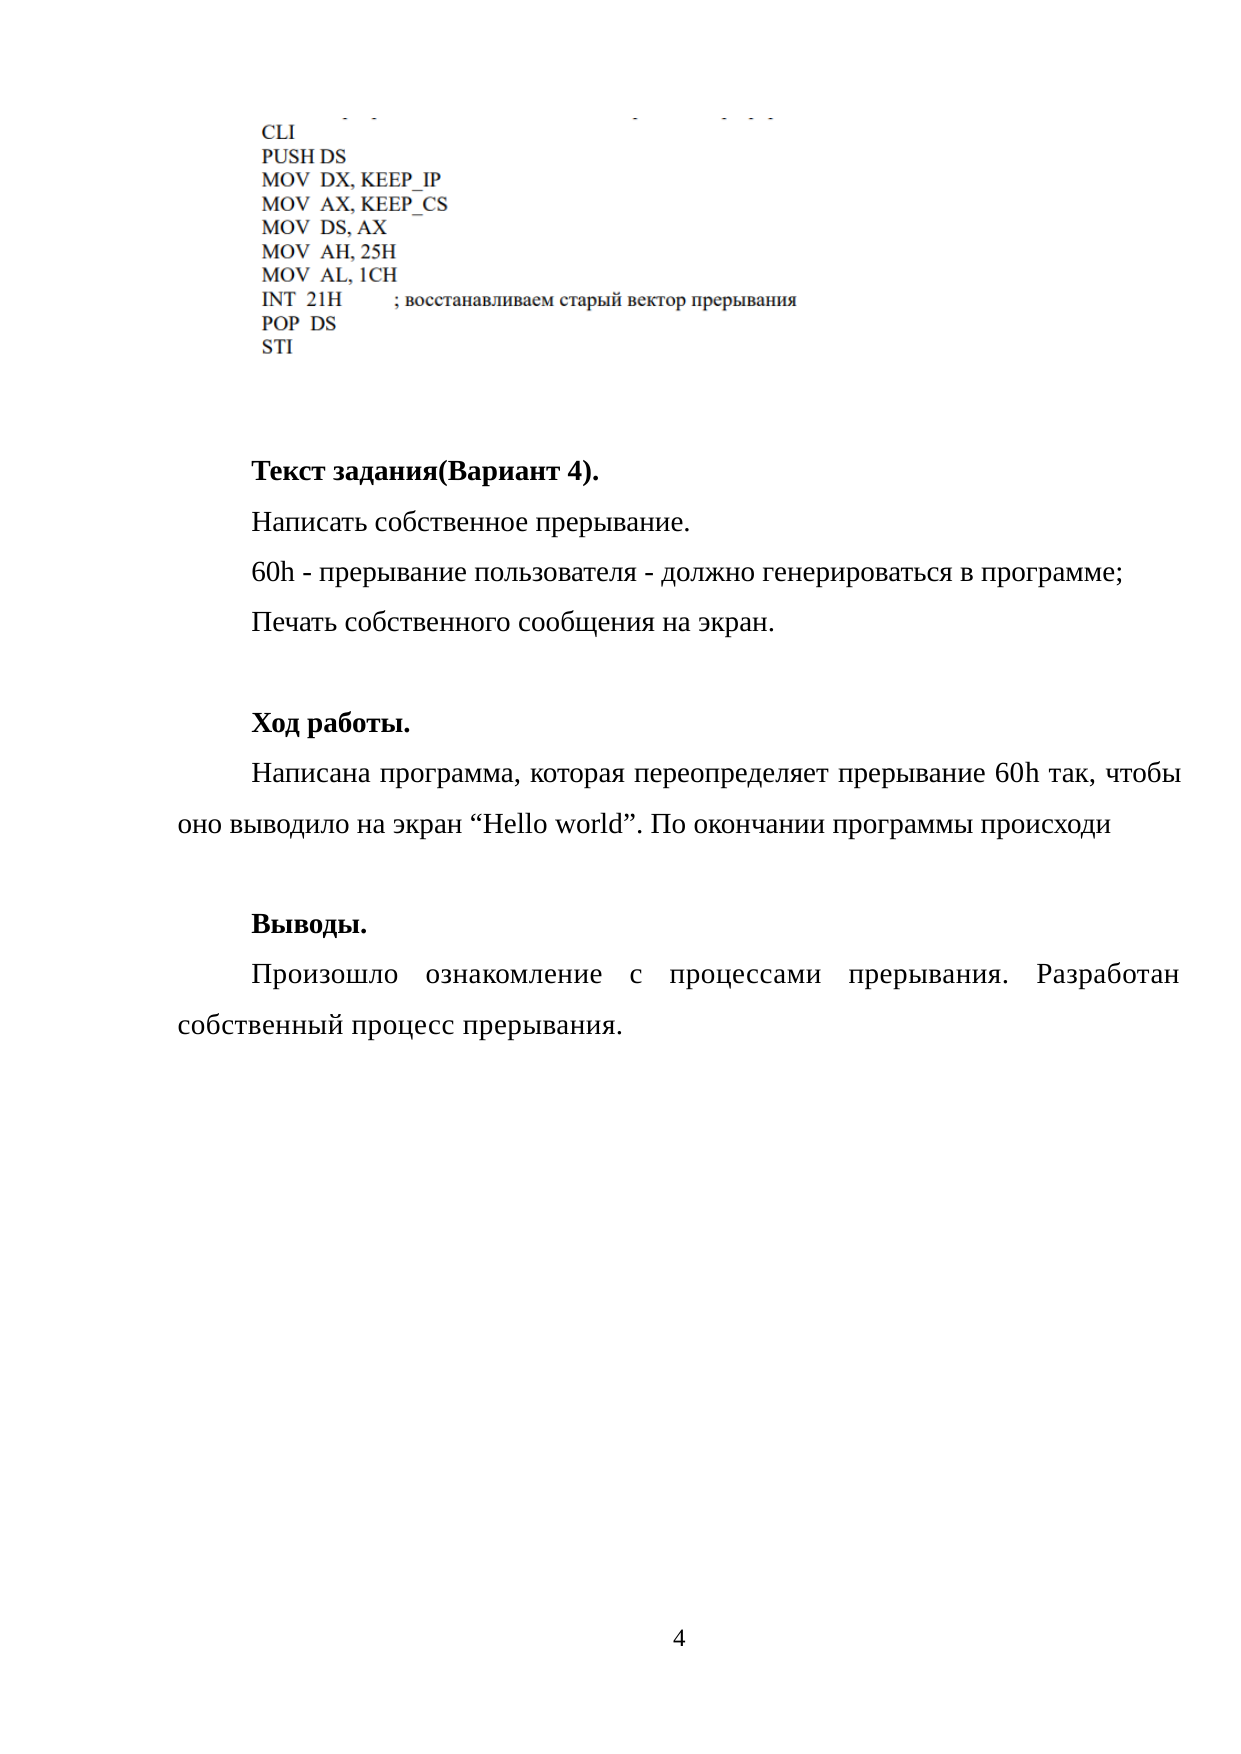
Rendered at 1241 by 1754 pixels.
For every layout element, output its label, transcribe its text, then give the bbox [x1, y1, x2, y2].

text Написать собственное прерывание. [177, 504, 1181, 537]
text Выводы. [177, 906, 1181, 940]
text Печать собственного сообщения на экран. [177, 604, 1181, 638]
text Написана программа, которая переопределяет прерывание 60h так, чтобы оно выводило на экран “Hello world”. По окончании программы происходи [177, 755, 1181, 839]
text Ход работы. [177, 705, 1181, 739]
text 60h - прерывание пользователя - должно генерироваться в программе; [177, 554, 1181, 588]
text Произошло ознакомление с процессами прерывания. Разработан собственный процесс прерывания. [177, 957, 1181, 1041]
text Текст задания(Вариант 4). [177, 453, 1181, 487]
